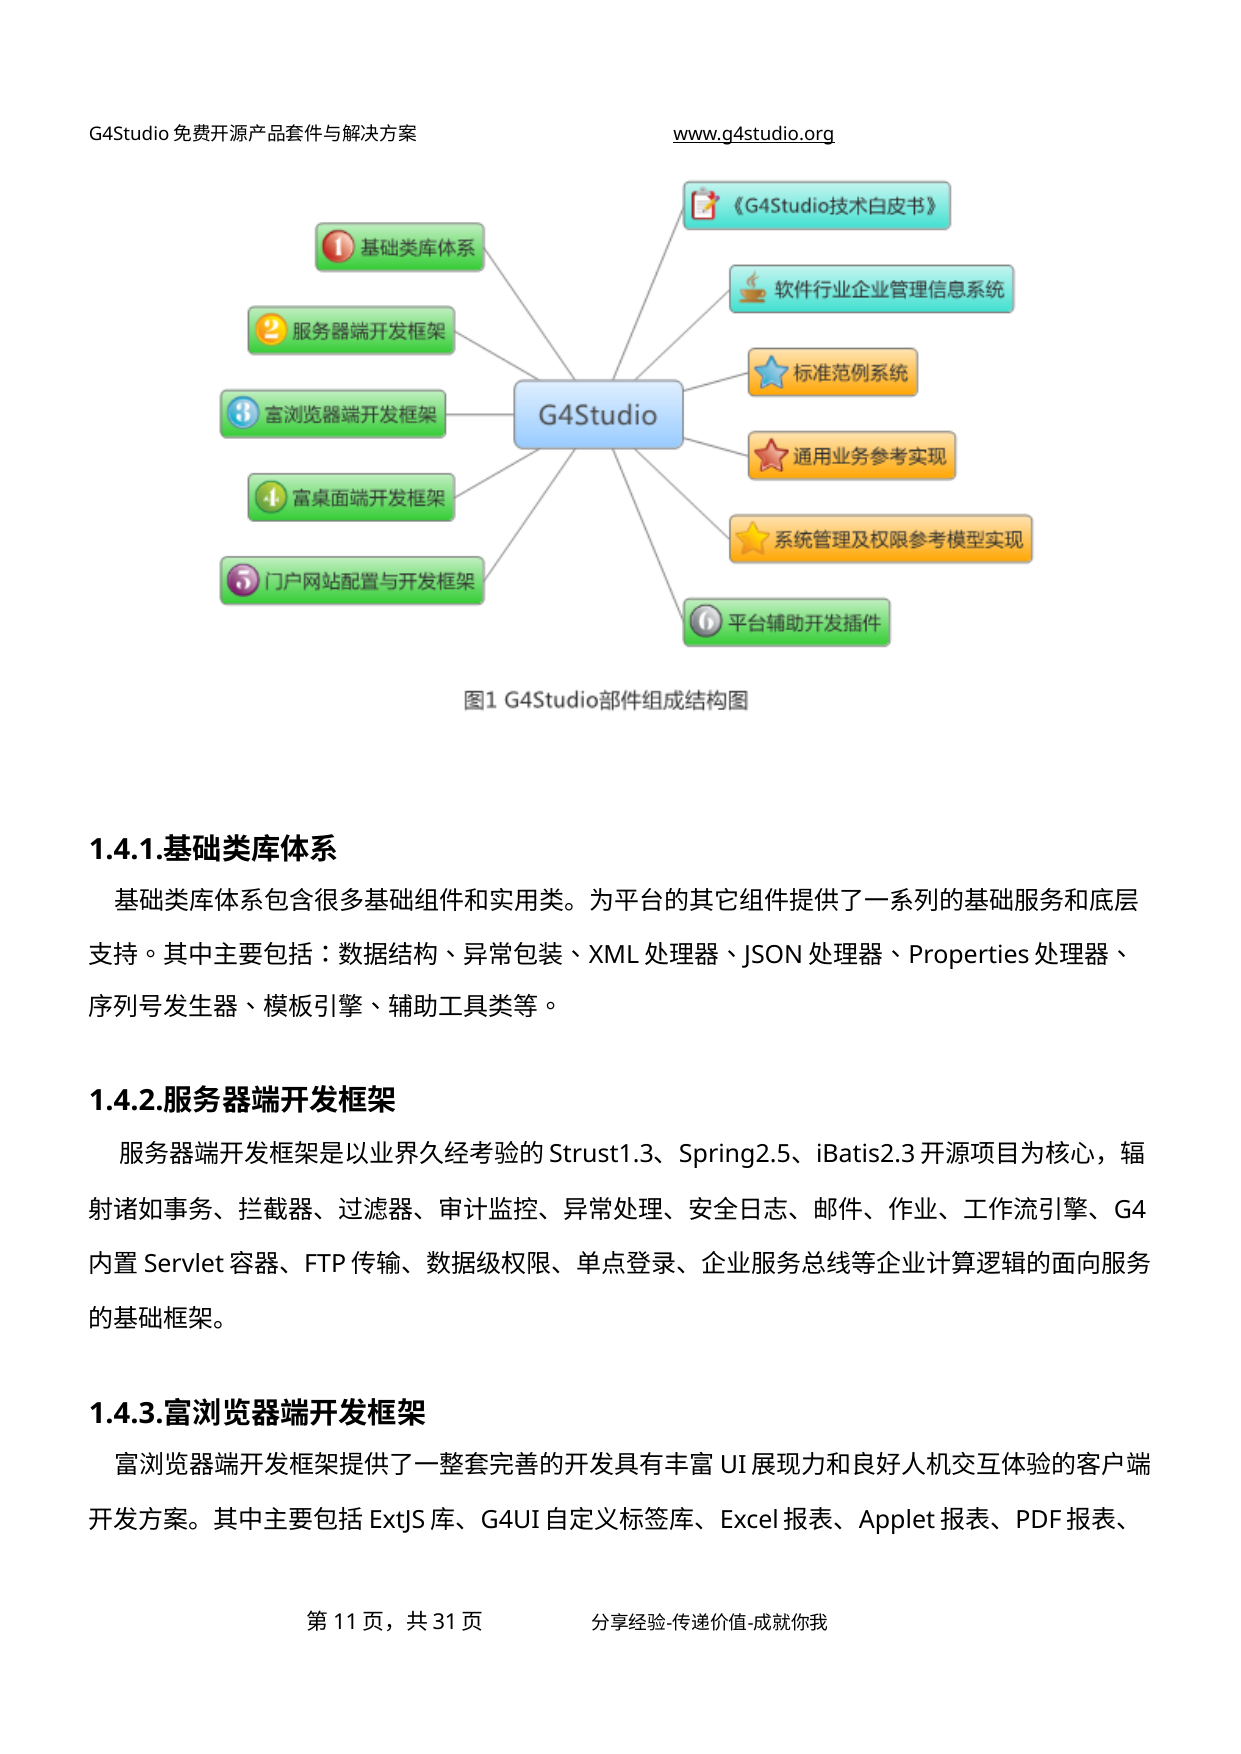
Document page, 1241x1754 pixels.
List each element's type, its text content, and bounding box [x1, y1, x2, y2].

subtitle 1.4.2.服务器端开发框架 [88, 1077, 1152, 1119]
picture [201, 174, 1039, 721]
text 服务器端开发框架是以业界久经考验的Strust1.3、Spring2.5、iBatis2.3开源项目为核心，辐射诸如事务、拦截器、过滤器、审计监控、异常处理、安全日志、邮件、作业、工作流引擎、G4内置Servlet容器、FTP传输、数据级权限、单点登录、企业服务总线等企业计算逻辑的面向服务的基础框架。 [88, 1132, 1152, 1334]
text 富浏览器端开发框架提供了一整套完善的开发具有丰富UI展现力和良好人机交互体验的客户端开发方案。其中主要包括ExtJS库、G4UI自定义标签库、Excel报表、Applet报表、PDF报表、 [88, 1445, 1152, 1536]
subtitle 1.4.3.富浏览器端开发框架 [88, 1390, 1152, 1432]
subtitle 1.4.1.基础类库体系 [88, 826, 1152, 868]
text 基础类库体系包含很多基础组件和实用类。为平台的其它组件提供了一系列的基础服务和底层支持。其中主要包括：数据结构、异常包装、XML处理器、JSON处理器、Properties处理器、序列号发生器、模板引擎、辅助工具类等。 [88, 881, 1152, 1022]
